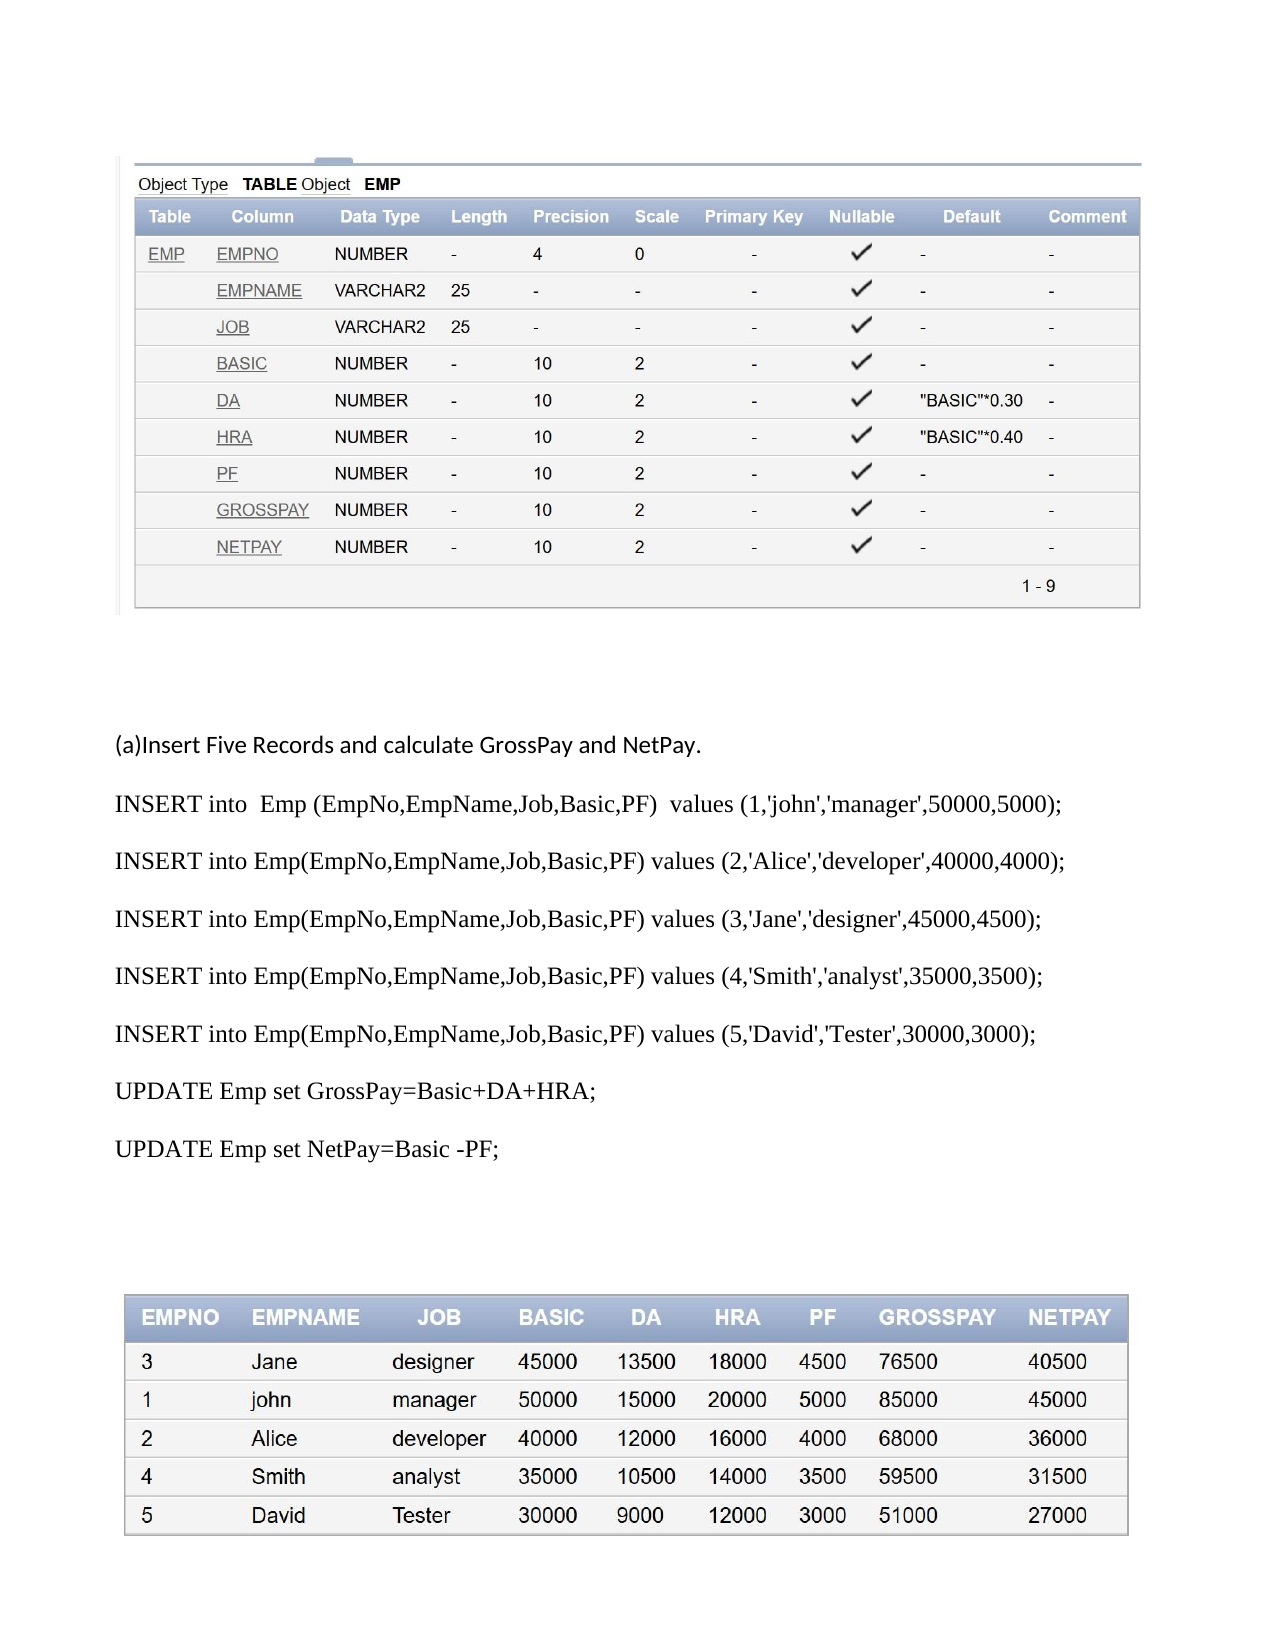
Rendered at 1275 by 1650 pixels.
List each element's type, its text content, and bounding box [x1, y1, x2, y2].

picture [114, 1281, 1142, 1536]
text INSERT into Emp(EmpNo,EmpName,Job,Basic,PF) values (4,'Smith','analyst',35000,3500); [114, 961, 1142, 990]
text UPDATE Emp set GrossPay=Basic+DA+HRA; [114, 1076, 1142, 1105]
text INSERT into Emp(EmpNo,EmpName,Job,Basic,PF) values (2,'Alice','developer',40000,4000); [114, 846, 1142, 875]
text (a)Insert Five Records and calculate GrossPay and NetPay. [114, 729, 1142, 760]
text INSERT into Emp(EmpNo,EmpName,Job,Basic,PF) values (5,'David','Tester',30000,3000); [114, 1019, 1142, 1048]
text UPDATE Emp set NetPay=Basic -PF; [114, 1134, 1142, 1163]
text INSERT into Emp(EmpNo,EmpName,Job,Basic,PF) values (3,'Jane','designer',45000,4500); [114, 904, 1142, 933]
text INSERT into Emp (EmpNo,EmpName,Job,Basic,PF) values (1,'john','manager',50000,5000); [114, 789, 1142, 818]
picture [114, 156, 1142, 615]
